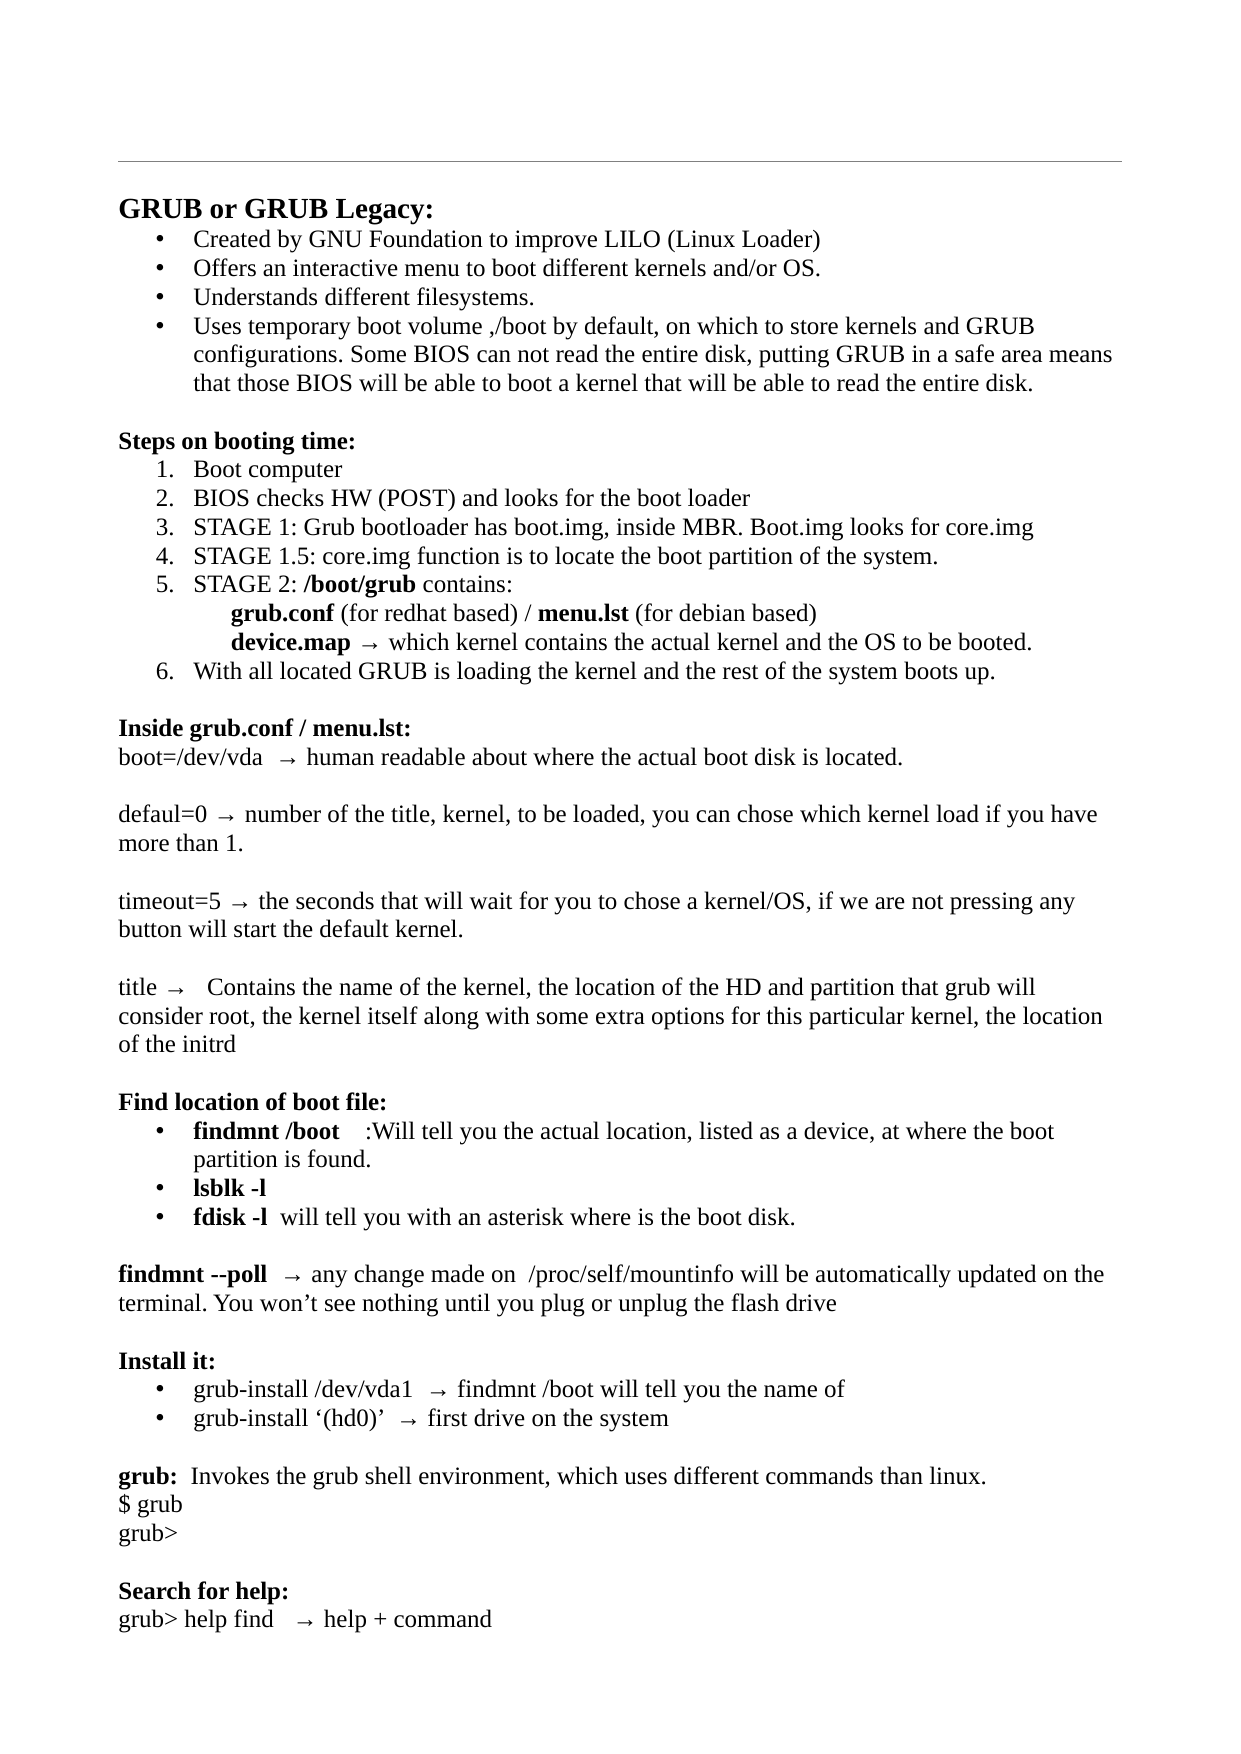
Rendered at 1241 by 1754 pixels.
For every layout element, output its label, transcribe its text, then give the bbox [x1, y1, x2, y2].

text Install it: [118, 1346, 1122, 1374]
text boot=/dev/vda → human readable about where the actual boot disk is located. [118, 742, 1122, 771]
list fdisk -l will tell you with an asterisk where is the boot disk. [156, 1202, 1122, 1231]
list STAGE 2: /boot/grub contains: [156, 569, 1122, 598]
list device.map → which kernel contains the actual kernel and the OS to be booted. [193, 627, 1122, 656]
list grub.conf (for redhat based) / menu.lst (for debian based) [193, 598, 1122, 627]
list Understands different filesystems. [156, 282, 1122, 311]
text Steps on booting time: [118, 426, 1122, 454]
list Boot computer [156, 454, 1122, 483]
list lsblk -l [156, 1173, 1122, 1202]
list STAGE 1: Grub bootloader has boot.img, inside MBR. Boot.img looks for core.img [156, 512, 1122, 541]
text $ grub [118, 1489, 1122, 1518]
text Find location of boot file: [118, 1087, 1122, 1116]
text title → Contains the name of the kernel, the location of the HD and partition that grub will consider root, the kernel itself along with some extra options for this particular kernel, the location of the initrd [118, 972, 1122, 1058]
list grub-install ‘(hd0)’ → first drive on the system [156, 1403, 1122, 1432]
text grub> [118, 1518, 1122, 1547]
text grub: Invokes the grub shell environment, which uses different commands than linux. [118, 1461, 1122, 1489]
list Uses temporary boot volume ,/boot by default, on which to store kernels and GRUB configurations. Some BIOS can not read the entire disk, putting GRUB in a safe area means that those BIOS will be able to boot a kernel that will be able to read the entire disk. [156, 311, 1122, 397]
list STAGE 1.5: core.img function is to locate the boot partition of the system. [156, 541, 1122, 569]
text Search for help: [118, 1576, 1122, 1604]
list findmnt /boot :Will tell you the actual location, listed as a device, at where the boot partition is found. [156, 1116, 1122, 1173]
text defaul=0 → number of the title, kernel, to be loaded, you can chose which kernel load if you have more than 1. [118, 799, 1122, 857]
text Inside grub.conf / menu.lst: [118, 713, 1122, 742]
list With all located GRUB is loading the kernel and the rest of the system boots up. [156, 656, 1122, 684]
text timeout=5 → the seconds that will wait for you to chose a kernel/OS, if we are not pressing any button will start the default kernel. [118, 886, 1122, 943]
list grub-install /dev/vda1 → findmnt /boot will tell you the name of [156, 1374, 1122, 1403]
text findmnt --poll → any change made on /proc/self/mountinfo will be automatically updated on the terminal. You won’t see nothing until you plug or unplug the flash drive [118, 1259, 1122, 1317]
text grub> help find → help + command [118, 1604, 1122, 1633]
text GRUB or GRUB Legacy: [118, 191, 1122, 224]
list BIOS checks HW (POST) and looks for the boot loader [156, 483, 1122, 512]
list Offers an interactive menu to boot different kernels and/or OS. [156, 253, 1122, 282]
list Created by GNU Foundation to improve LILO (Linux Loader) [156, 224, 1122, 253]
